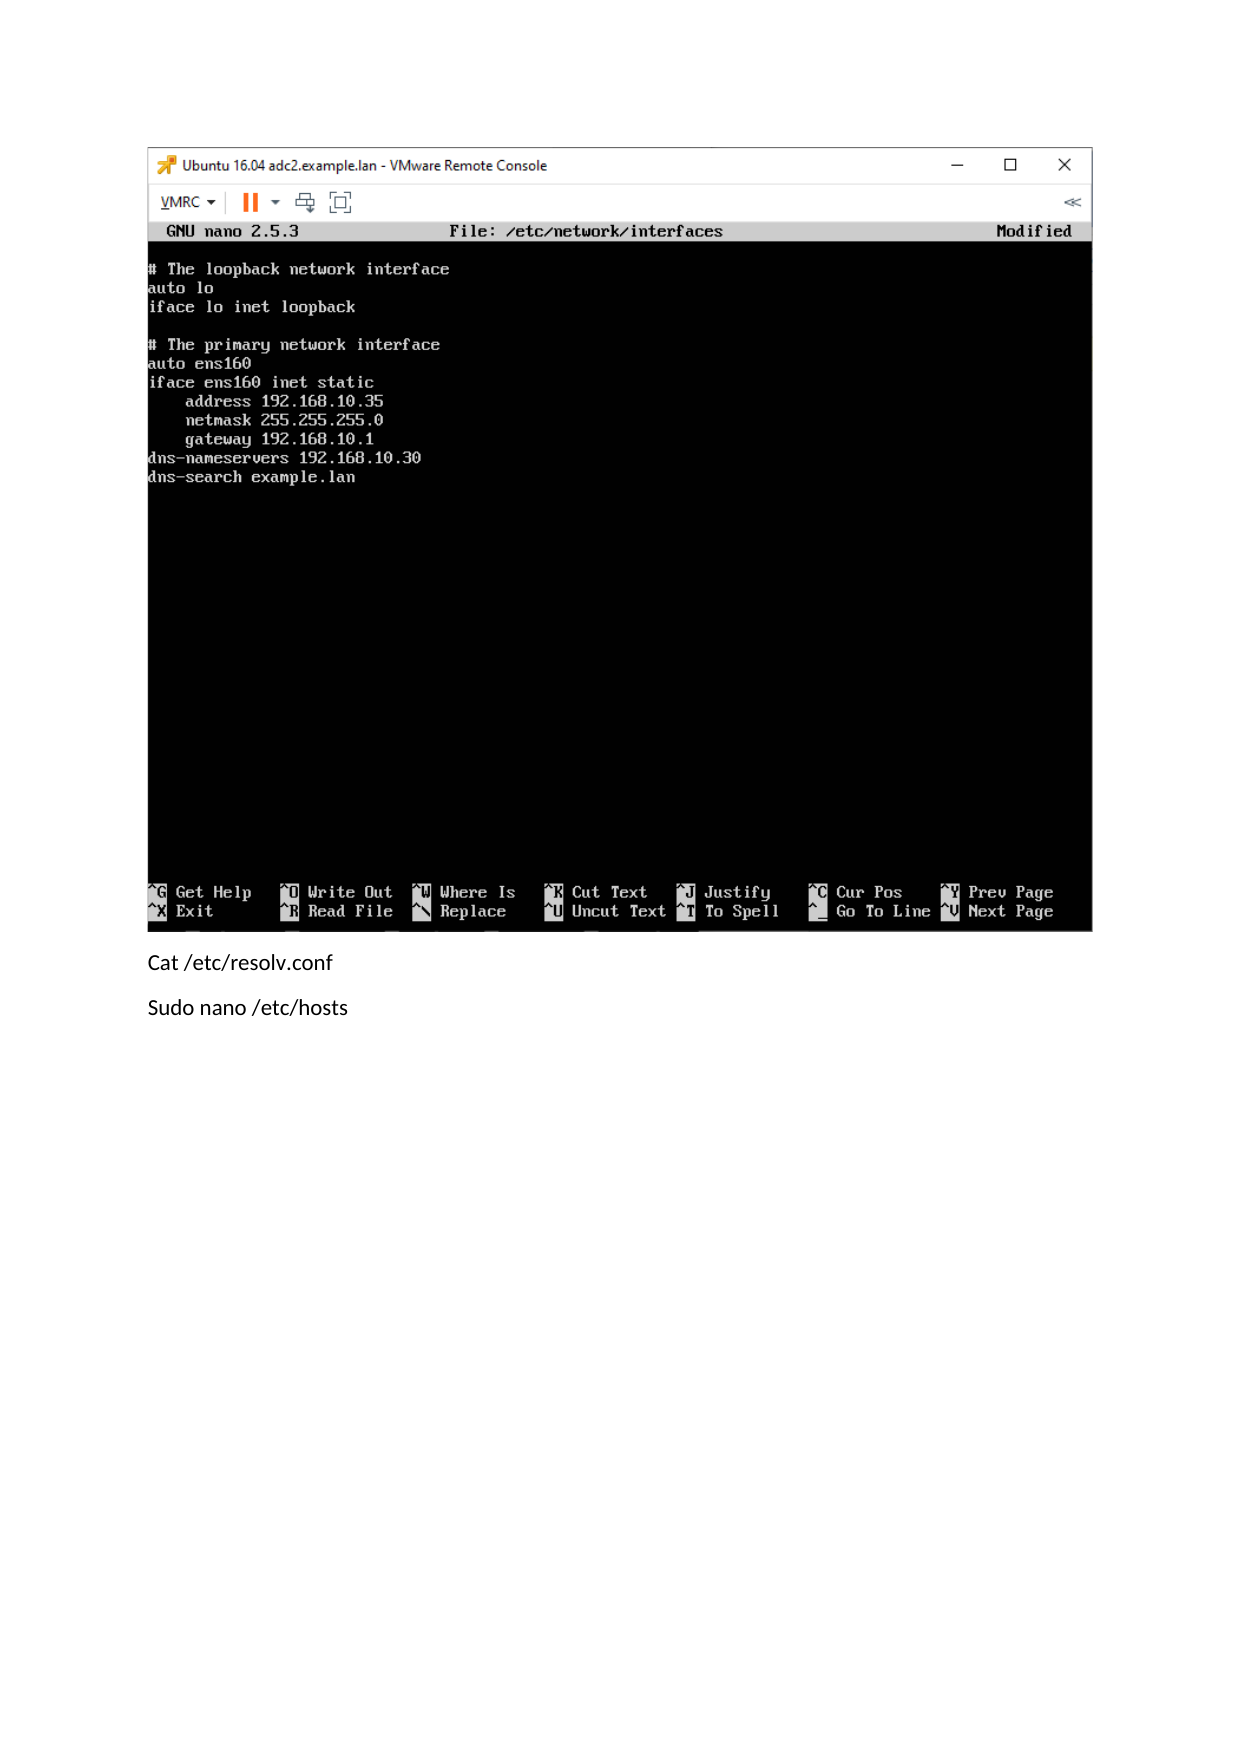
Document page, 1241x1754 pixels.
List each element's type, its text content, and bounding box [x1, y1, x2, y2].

text Sudo nano /etc/hosts [148, 993, 1093, 1022]
text Cat /etc/resolv.conf [148, 948, 1093, 976]
